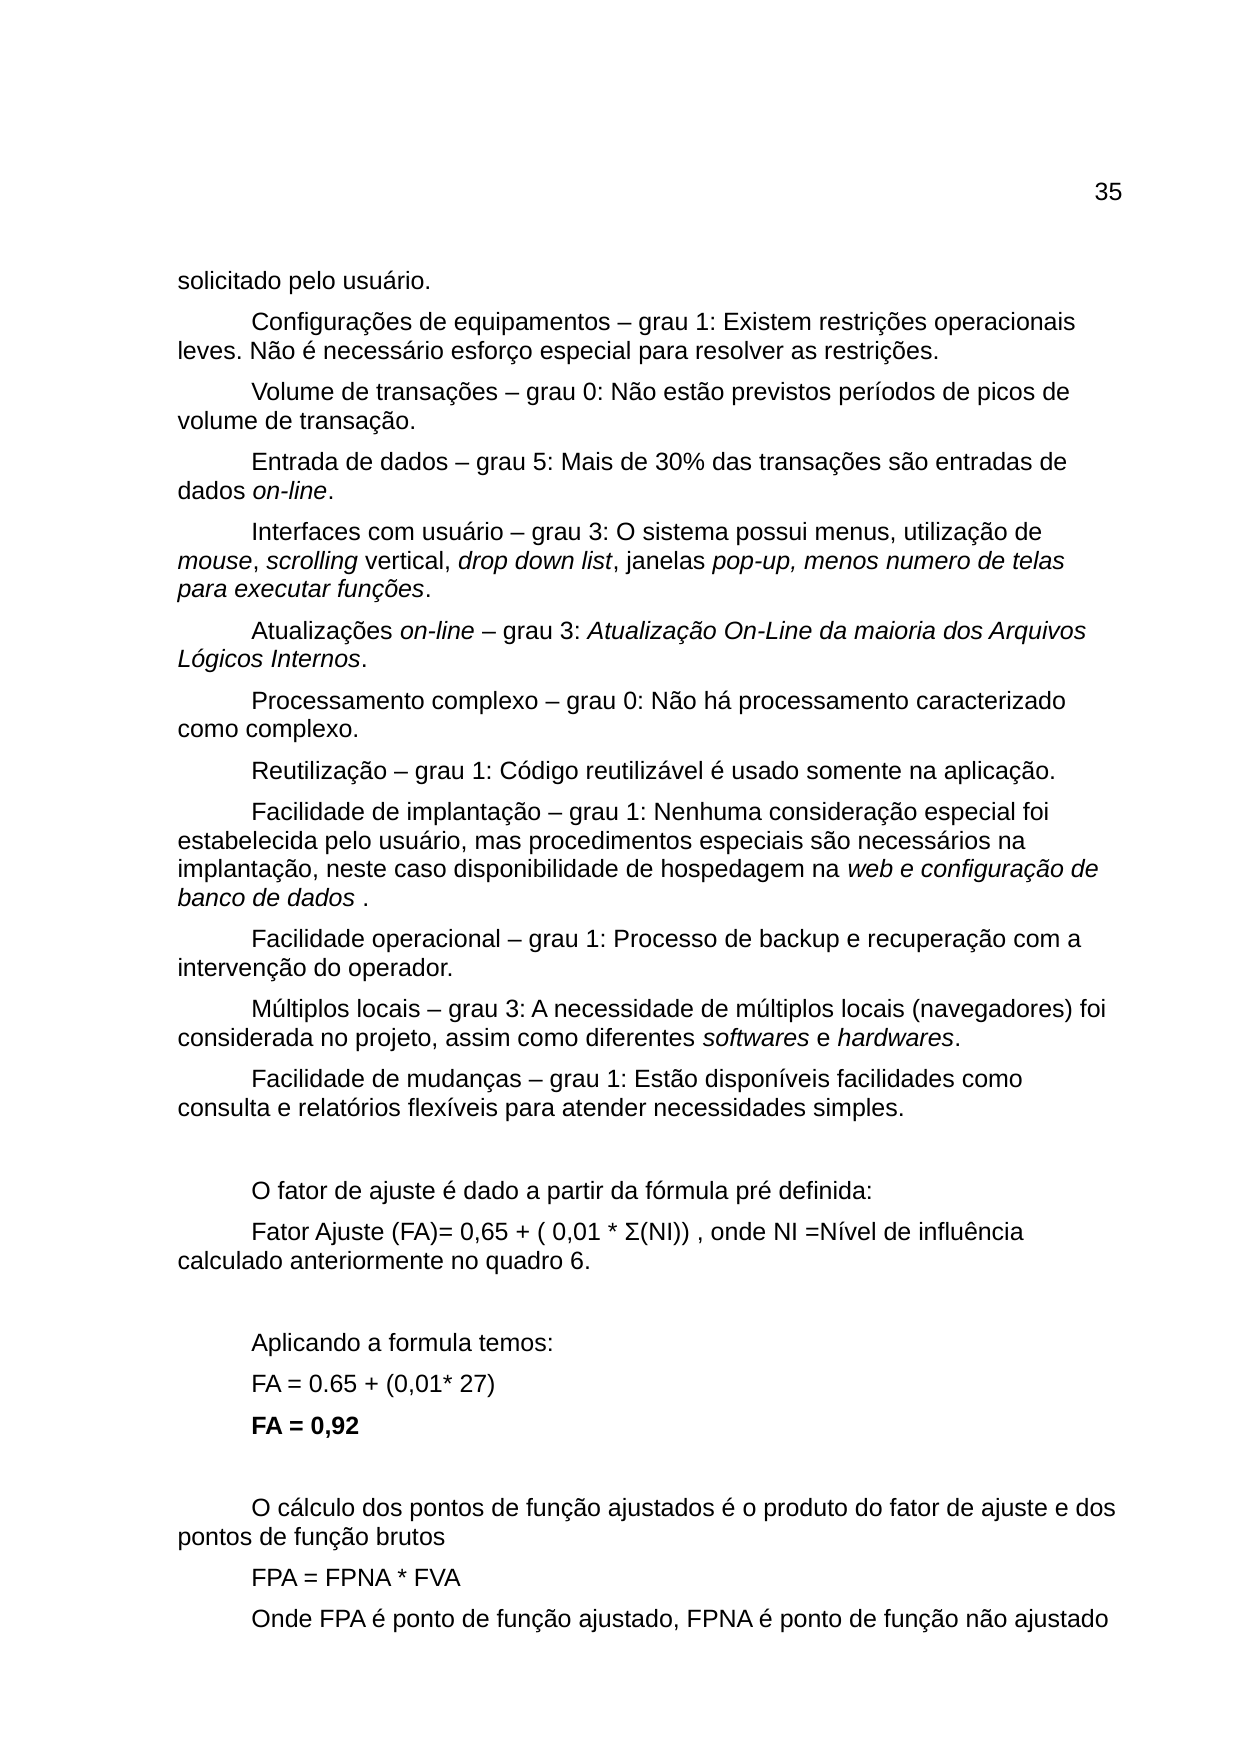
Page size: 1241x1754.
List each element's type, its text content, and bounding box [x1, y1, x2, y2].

text O cálculo dos pontos de função ajustados é o produto do fator de ajuste e dos pontos de função brutos [177, 1493, 1122, 1551]
text Facilidade de mudanças – grau 1: Estão disponíveis facilidades como consulta e relatórios flexíveis para atender necessidades simples. [177, 1064, 1122, 1122]
text Reutilização – grau 1: Código reutilizável é usado somente na aplicação. [177, 756, 1122, 784]
text solicitado pelo usuário. [177, 266, 1122, 294]
text Aplicando a formula temos: [177, 1328, 1122, 1357]
text Configurações de equipamentos – grau 1: Existem restrições operacionais leves. Não é necessário esforço especial para resolver as restrições. [177, 307, 1122, 364]
text Interfaces com usuário – grau 3: O sistema possui menus, utilização de mouse, scrolling vertical, drop down list, janelas pop-up, menos numero de telas para executar funções. [177, 517, 1122, 603]
text Múltiplos locais – grau 3: A necessidade de múltiplos locais (navegadores) foi considerada no projeto, assim como diferentes softwares e hardwares. [177, 994, 1122, 1052]
text FA = 0.65 + (0,01* 27) [177, 1369, 1122, 1398]
text O fator de ajuste é dado a partir da fórmula pré definida: [177, 1176, 1122, 1204]
text FA = 0,92 [177, 1411, 1122, 1439]
text Onde FPA é ponto de função ajustado, FPNA é ponto de função não ajustado [177, 1604, 1122, 1633]
text Facilidade de implantação – grau 1: Nenhuma consideração especial foi estabelecida pelo usuário, mas procedimentos especiais são necessários na implantação, neste caso disponibilidade de hospedagem na web e configuração de banco de dados . [177, 797, 1122, 912]
text Volume de transações – grau 0: Não estão previstos períodos de picos de volume de transação. [177, 377, 1122, 434]
text FPA = FPNA * FVA [177, 1563, 1122, 1592]
text Facilidade operacional – grau 1: Processo de backup e recuperação com a intervenção do operador. [177, 924, 1122, 982]
text Entrada de dados – grau 5: Mais de 30% das transações são entradas de dados on-line. [177, 447, 1122, 504]
text Processamento complexo – grau 0: Não há processamento caracterizado como complexo. [177, 686, 1122, 743]
text Atualizações on-line – grau 3: Atualização On-Line da maioria dos Arquivos Lógicos Internos. [177, 616, 1122, 673]
text Fator Ajuste (FA)= 0,65 + ( 0,01 * Σ(NI)) , onde NI =Nível de influência calculado anteriormente no quadro 6. [177, 1217, 1122, 1274]
